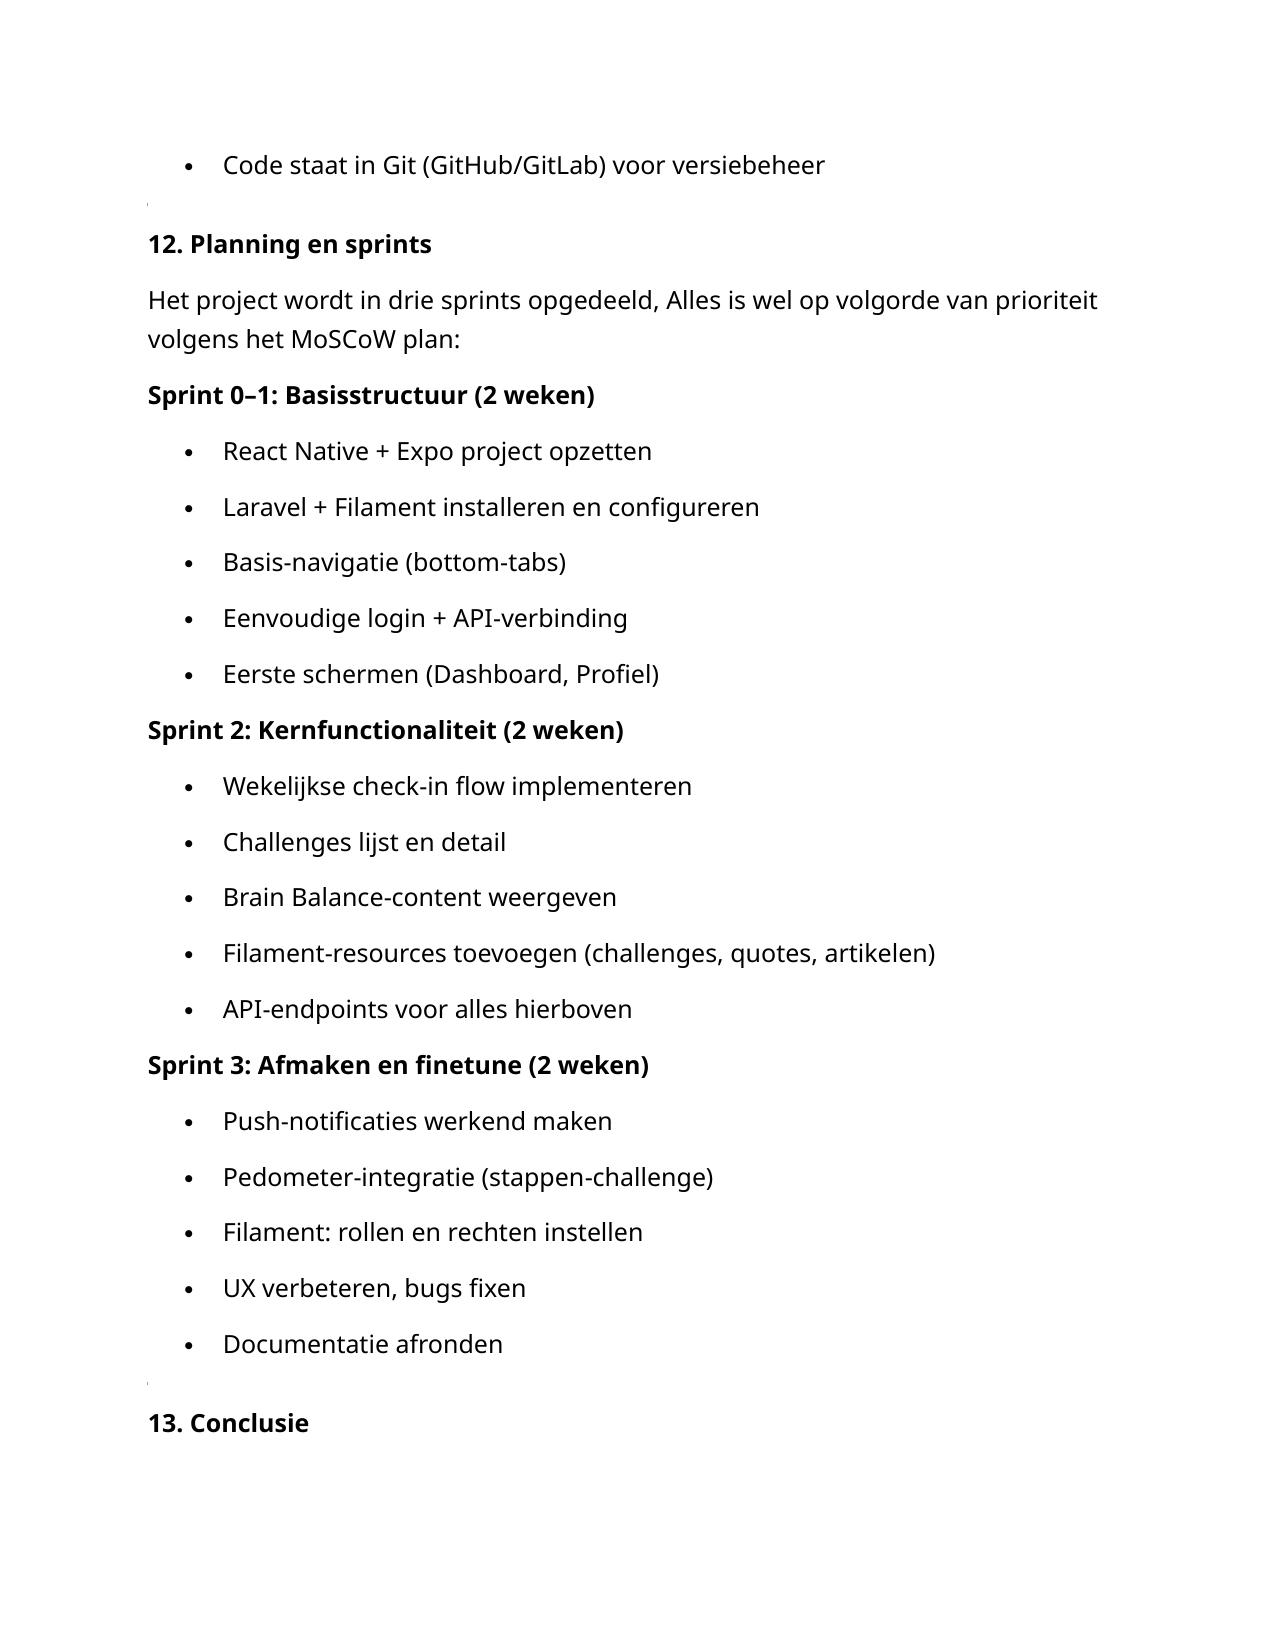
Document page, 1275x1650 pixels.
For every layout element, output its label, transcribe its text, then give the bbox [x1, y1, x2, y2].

list Filament‑resources toevoegen (challenges, quotes, artikelen) [185, 936, 1127, 970]
list UX verbeteren, bugs fixen [185, 1271, 1127, 1305]
text 13. Conclusie [148, 1406, 1127, 1440]
text Sprint 3: Afmaken en finetune (2 weken) [148, 1048, 1127, 1082]
text 12. Planning en sprints [148, 227, 1127, 261]
list Challenges lijst en detail [185, 824, 1127, 858]
list Basis‑navigatie (bottom‑tabs) [185, 545, 1127, 579]
list Pedometer‑integratie (stappen‑challenge) [185, 1159, 1127, 1193]
list Documentatie afronden [185, 1327, 1127, 1361]
list Push‑notificaties werkend maken [185, 1103, 1127, 1137]
list Brain Balance‑content weergeven [185, 880, 1127, 914]
text Sprint 2: Kernfunctionaliteit (2 weken) [148, 713, 1127, 747]
text Sprint 0–1: Basisstructuur (2 weken) [148, 378, 1127, 412]
text Het project wordt in drie sprints opgedeeld, Alles is wel op volgorde van prioriteit volgens het MoSCoW plan: [148, 283, 1127, 356]
list Eerste schermen (Dashboard, Profiel) [185, 657, 1127, 691]
list Eenvoudige login + API‑verbinding [185, 601, 1127, 635]
list Wekelijkse check‑in flow implementeren [185, 768, 1127, 802]
list API‑endpoints voor alles hierboven [185, 992, 1127, 1026]
list Laravel + Filament installeren en configureren [185, 489, 1127, 523]
list Filament: rollen en rechten instellen [185, 1215, 1127, 1249]
list Code staat in Git (GitHub/GitLab) voor versiebeheer [185, 148, 1127, 182]
list React Native + Expo project opzetten [185, 433, 1127, 467]
